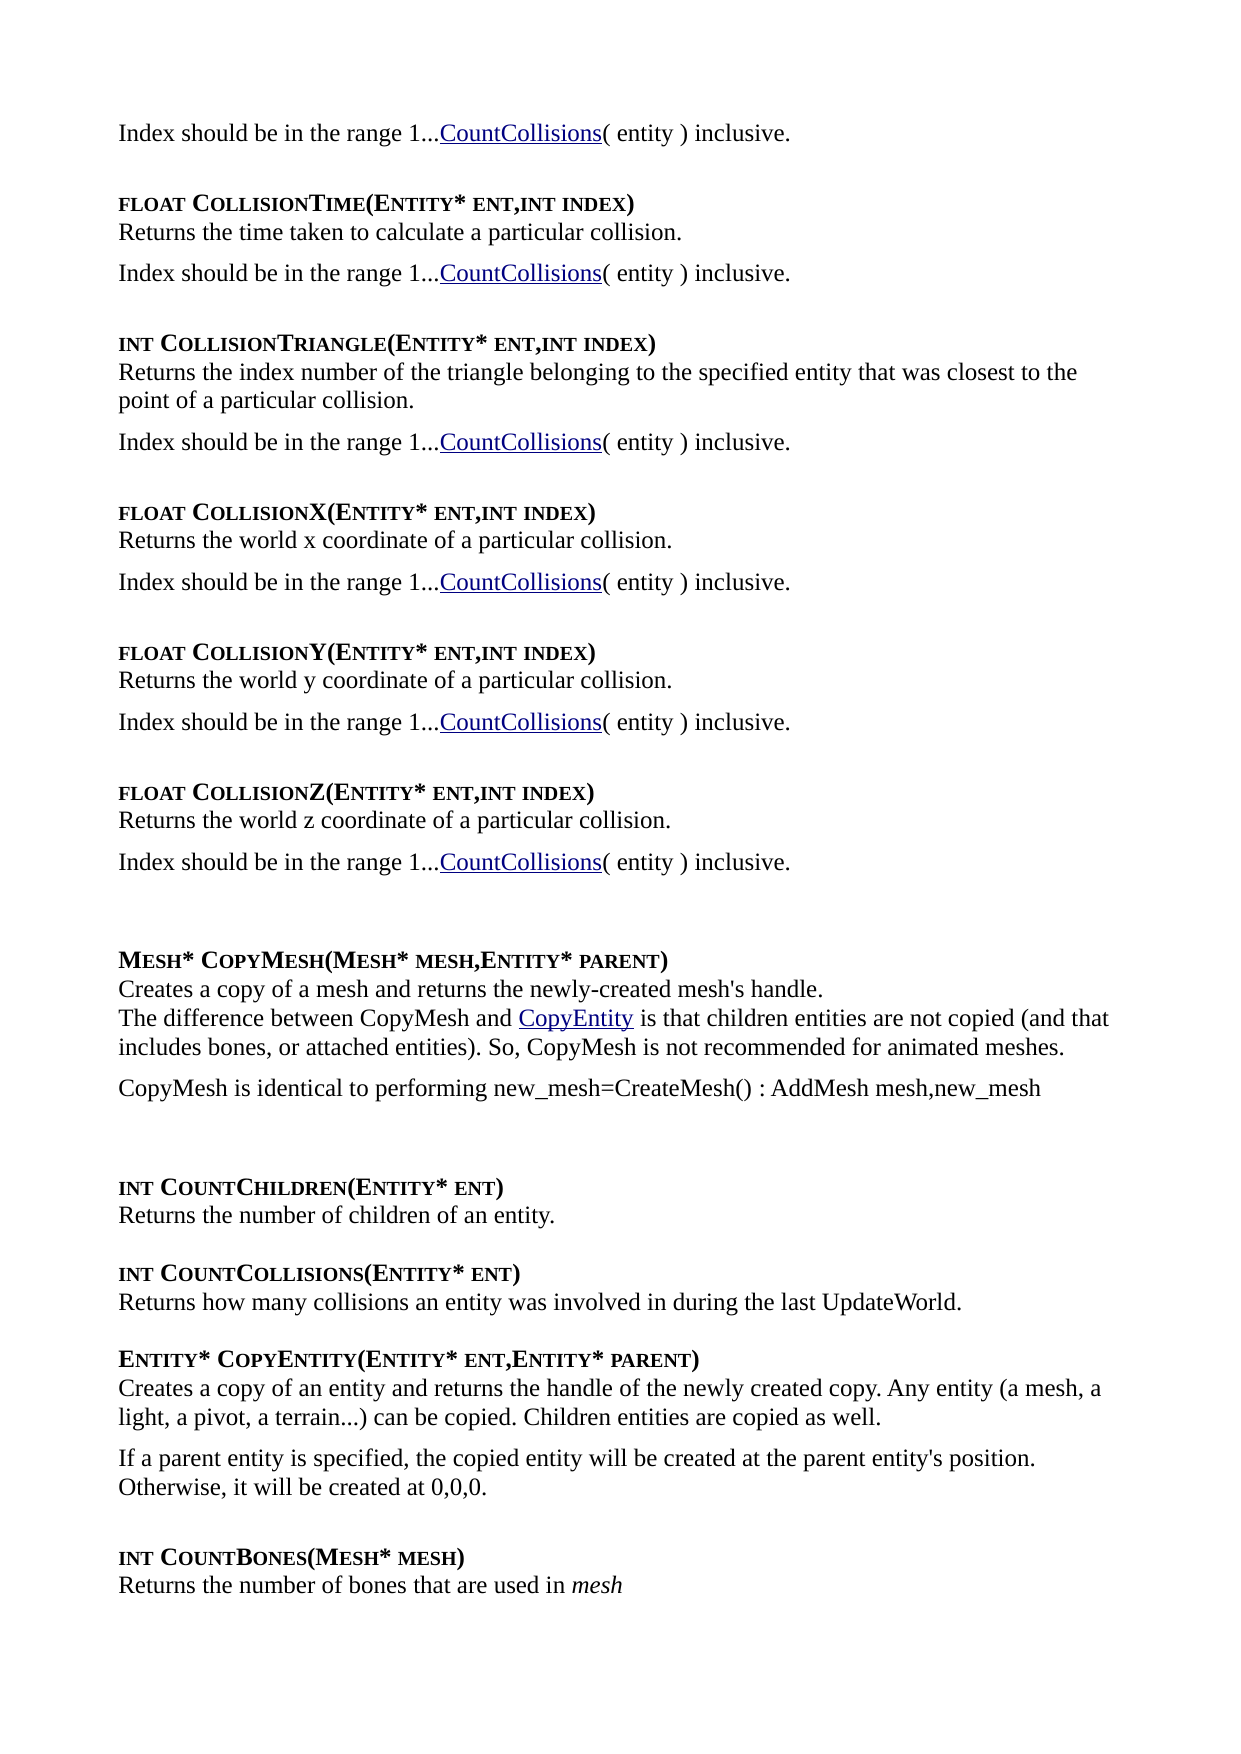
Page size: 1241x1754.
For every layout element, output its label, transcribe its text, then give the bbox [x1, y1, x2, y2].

text Returns the world y coordinate of a particular collision. [118, 666, 1122, 694]
text Returns the time taken to calculate a particular collision. [118, 217, 1122, 246]
text Returns the world z coordinate of a particular collision. [118, 806, 1122, 834]
text Mesh* CopyMesh(Mesh* mesh,Entity* parent) [118, 946, 1122, 974]
text float CollisionX(Entity* ent,int index) [118, 497, 1122, 526]
text Index should be in the range 1...CountCollisions( entity ) inclusive. [118, 567, 1122, 596]
text float CollisionTime(Entity* ent,int index) [118, 188, 1122, 217]
text int CollisionTriangle(Entity* ent,int index) [118, 328, 1122, 357]
text Returns the index number of the triangle belonging to the specified entity that was closest to the point of a particular collision. [118, 357, 1122, 414]
text Returns how many collisions an entity was involved in during the last UpdateWorld. [118, 1287, 1122, 1316]
text Returns the number of bones that are used in mesh [118, 1571, 1122, 1599]
text Index should be in the range 1...CountCollisions( entity ) inclusive. [118, 427, 1122, 456]
text If a parent entity is specified, the copied entity will be created at the parent entity's position. Otherwise, it will be created at 0,0,0. [118, 1443, 1122, 1501]
text Returns the world x coordinate of a particular collision. [118, 526, 1122, 554]
text Creates a copy of a mesh and returns the newly-created mesh's handle. [118, 974, 1122, 1003]
text Index should be in the range 1...CountCollisions( entity ) inclusive. [118, 118, 1122, 147]
text int CountCollisions(Entity* ent) [118, 1258, 1122, 1287]
text Creates a copy of an entity and returns the handle of the newly created copy. Any entity (a mesh, a light, a pivot, a terrain...) can be copied. Children entities are copied as well. [118, 1373, 1122, 1431]
text float CollisionY(Entity* ent,int index) [118, 637, 1122, 666]
text CopyMesh is identical to performing new_mesh=CreateMesh() : AddMesh mesh,new_mesh [118, 1073, 1122, 1102]
text The difference between CopyMesh and CopyEntity is that children entities are not copied (and that includes bones, or attached entities). So, CopyMesh is not recommended for animated meshes. [118, 1003, 1122, 1061]
text Index should be in the range 1...CountCollisions( entity ) inclusive. [118, 258, 1122, 287]
text float CollisionZ(Entity* ent,int index) [118, 777, 1122, 806]
text Index should be in the range 1...CountCollisions( entity ) inclusive. [118, 707, 1122, 736]
text int CountBones(Mesh* mesh) [118, 1542, 1122, 1571]
text int CountChildren(Entity* ent) [118, 1172, 1122, 1201]
text Index should be in the range 1...CountCollisions( entity ) inclusive. [118, 847, 1122, 876]
text Entity* CopyEntity(Entity* ent,Entity* parent) [118, 1344, 1122, 1373]
text Returns the number of children of an entity. [118, 1201, 1122, 1229]
